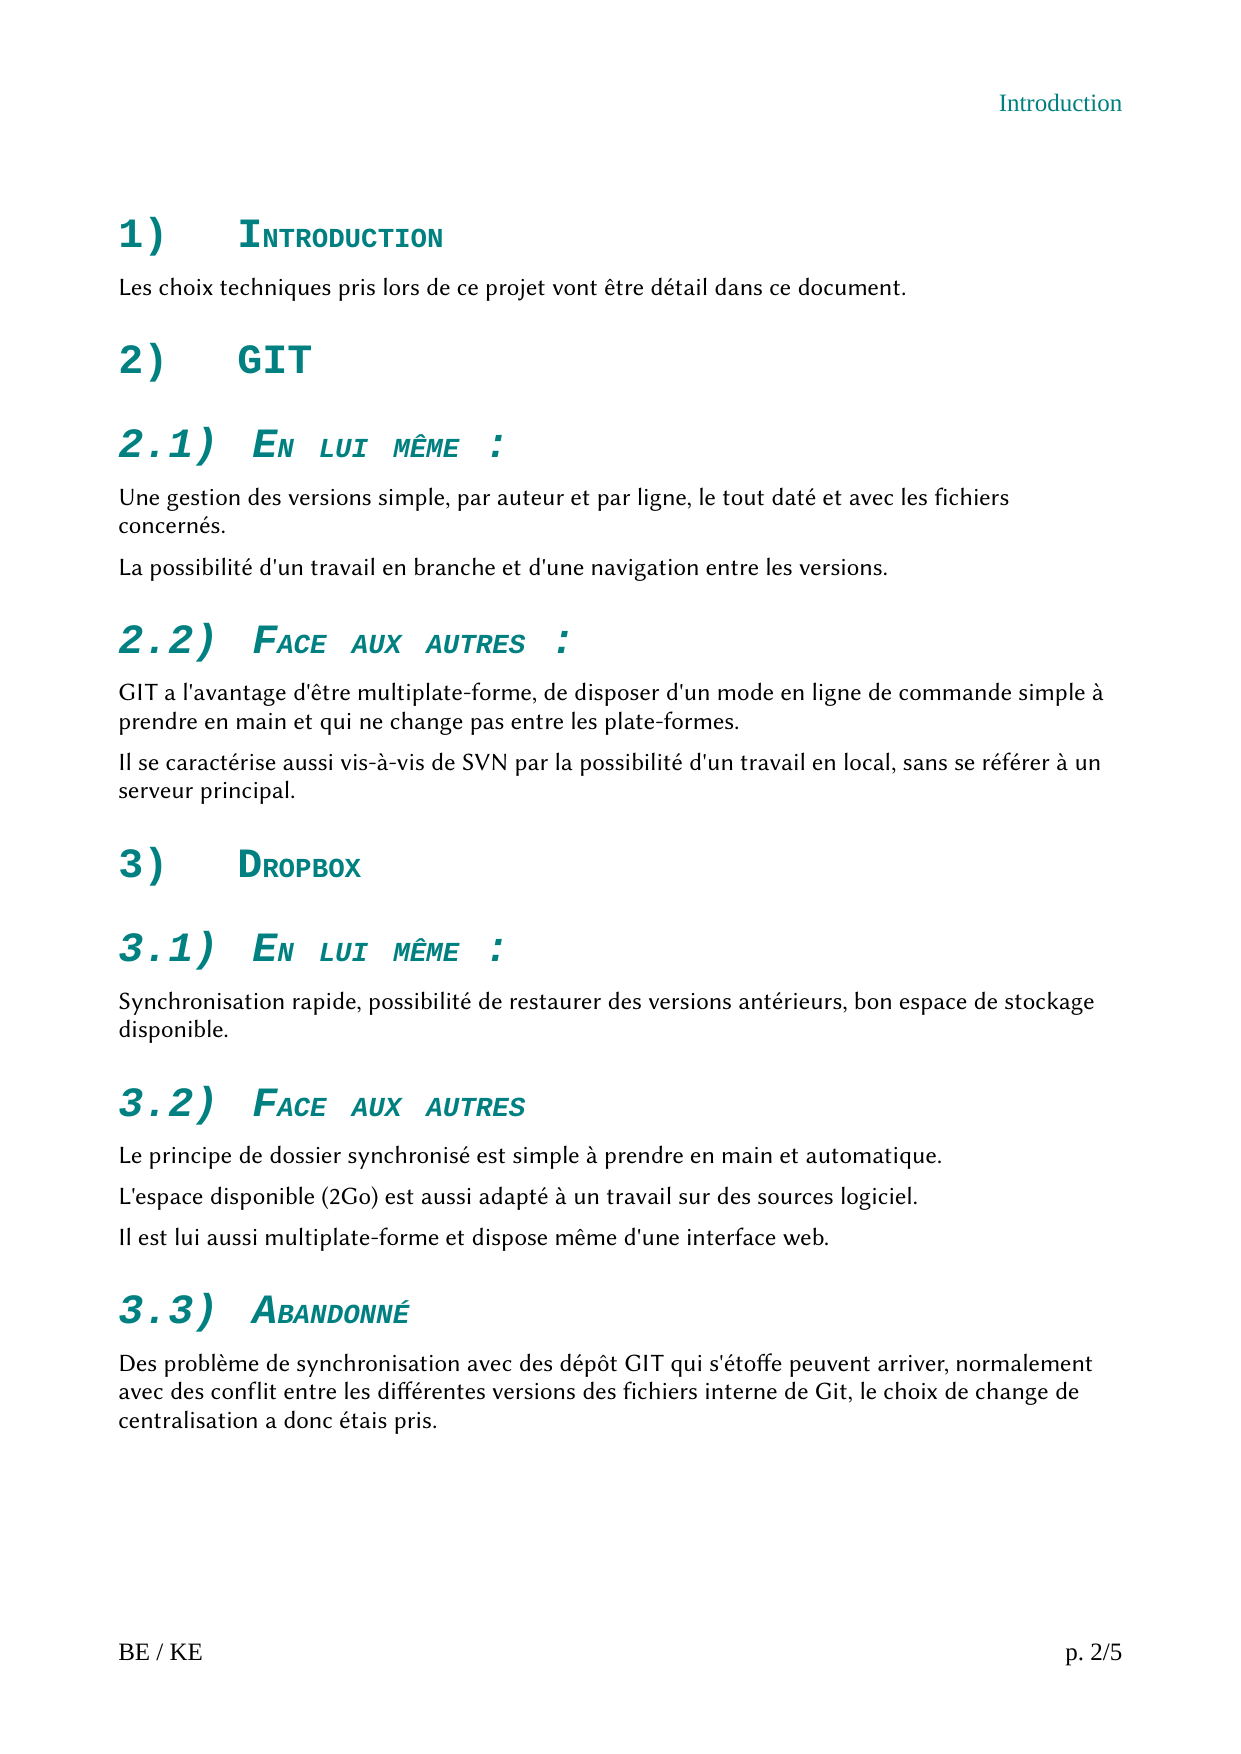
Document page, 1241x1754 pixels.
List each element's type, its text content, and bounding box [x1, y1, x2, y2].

text Une gestion des versions simple, par auteur et par ligne, le tout daté et avec les fichiers concernés. [118, 483, 1122, 540]
subtitle GIT [118, 338, 1122, 386]
text Il est lui aussi multiplate-forme et dispose même d'une interface web. [118, 1223, 1122, 1252]
text Synchronisation rapide, possibilité de restaurer des versions antérieurs, bon espace de stockage disponible. [118, 987, 1122, 1044]
text Les choix techniques pris lors de ce projet vont être détail dans ce document. [118, 272, 1122, 301]
text Il se caractérise aussi vis-à-vis de SVN par la possibilité d'un travail en local, sans se référer à un serveur principal. [118, 748, 1122, 805]
subtitle Face aux autres : [118, 618, 1122, 666]
text Des problème de synchronisation avec des dépôt GIT qui s'étoffe peuvent arriver, normalement avec des conflit entre les différentes versions des fichiers interne de Git, le choix de change de centralisation a donc étais pris. [118, 1349, 1122, 1434]
subtitle Introduction [118, 213, 1122, 260]
subtitle Face aux autres [118, 1081, 1122, 1128]
subtitle En lui même : [118, 927, 1122, 974]
text GIT a l'avantage d'être multiplate-forme, de disposer d'un mode en ligne de commande simple à prendre en main et qui ne change pas entre les plate-formes. [118, 678, 1122, 735]
subtitle Abandonné [118, 1289, 1122, 1336]
text La possibilité d'un travail en branche et d'une navigation entre les versions. [118, 552, 1122, 581]
subtitle Dropbox [118, 842, 1122, 889]
text L'espace disponible (2Go) est aussi adapté à un travail sur des sources logiciel. [118, 1182, 1122, 1211]
text Le principe de dossier synchronisé est simple à prendre en main et automatique. [118, 1141, 1122, 1169]
subtitle En lui même : [118, 423, 1122, 470]
